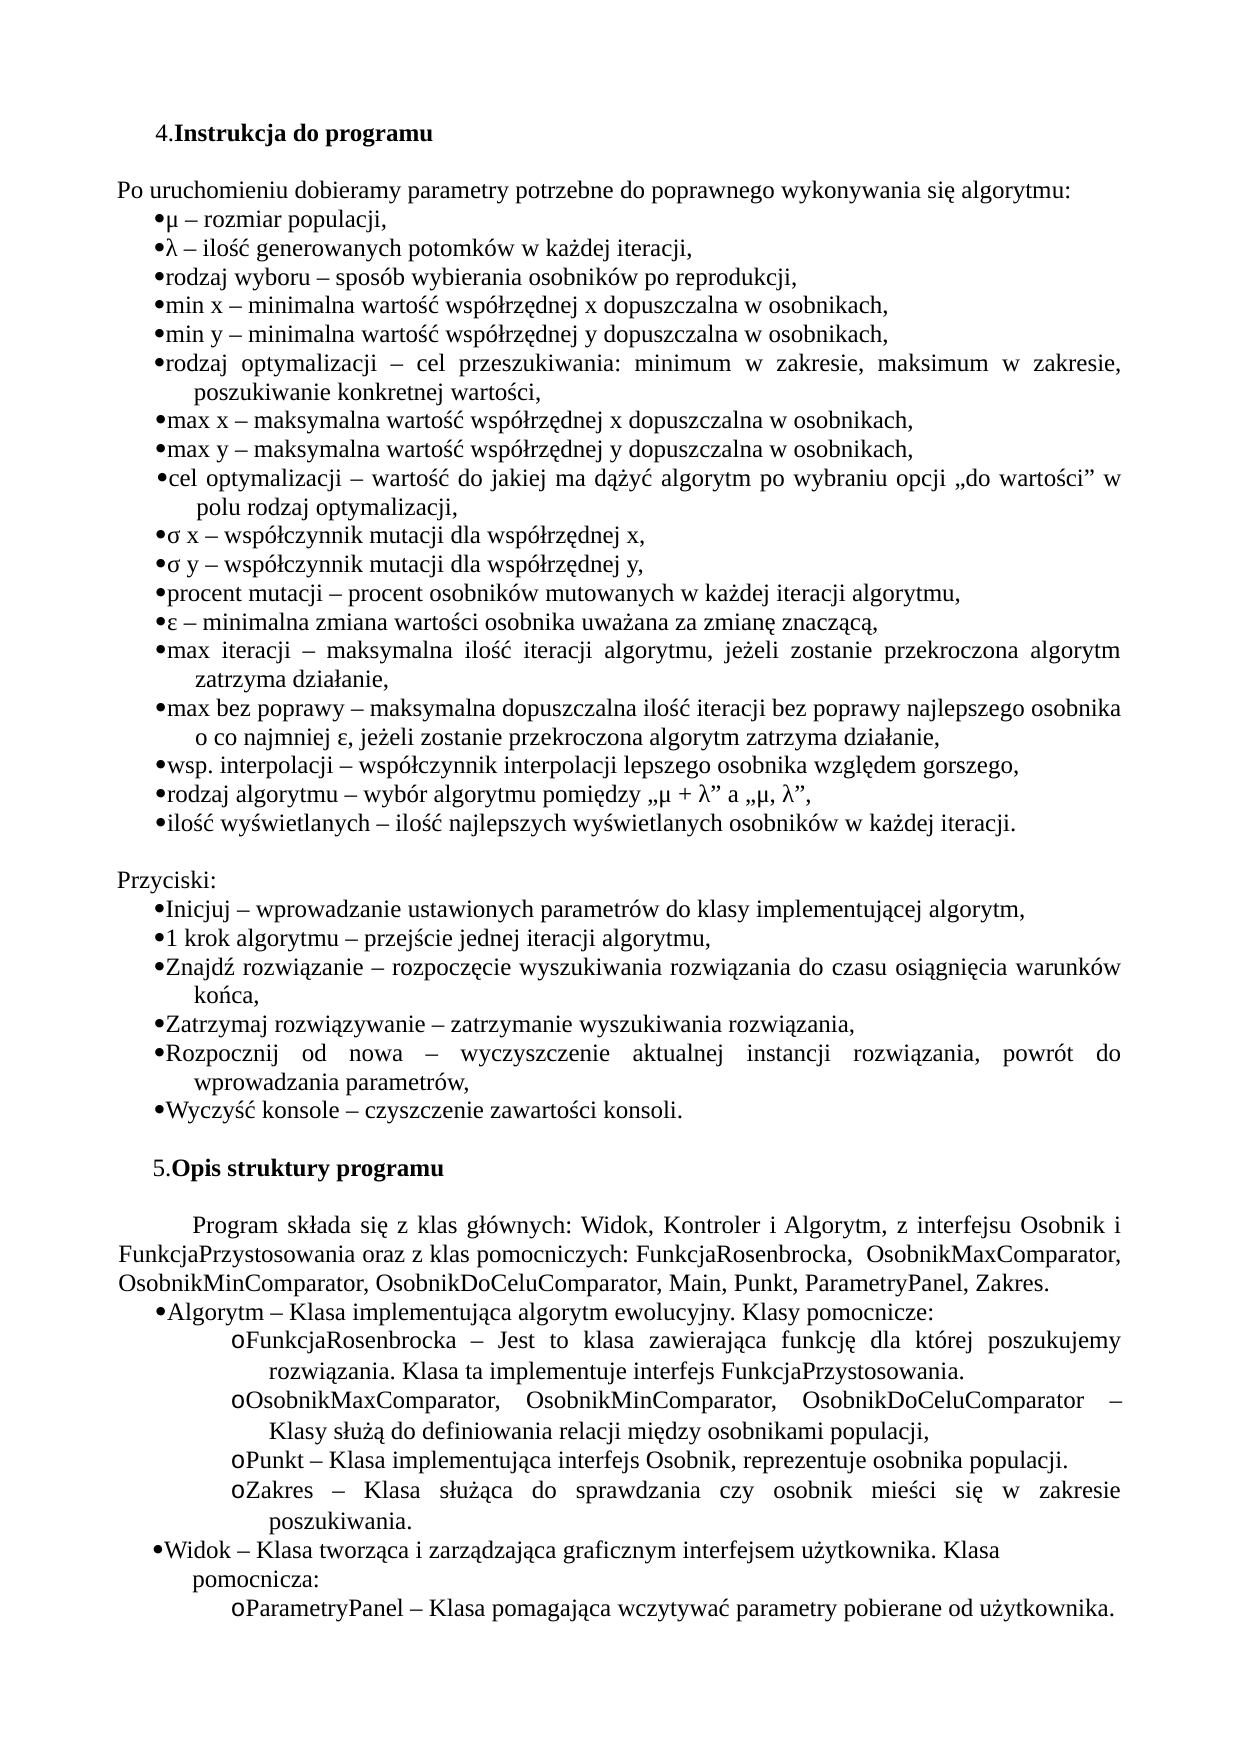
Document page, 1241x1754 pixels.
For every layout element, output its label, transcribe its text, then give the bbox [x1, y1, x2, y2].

list max x – maksymalna wartość współrzędnej x dopuszczalna w osobnikach, [156, 406, 1122, 434]
text Przyciski: [117, 866, 1122, 894]
list max bez poprawy – maksymalna dopuszczalna ilość iteracji bez poprawy najlepszego osobnika o co najmniej ε, jeżeli zostanie przekroczona algorytm zatrzyma działanie, [156, 693, 1122, 751]
list rodzaj optymalizacji – cel przeszukiwania: minimum w zakresie, maksimum w zakresie, poszukiwanie konkretnej wartości, [155, 348, 1122, 406]
list μ – rozmiar populacji, [155, 204, 1122, 233]
list Znajdź rozwiązanie – rozpoczęcie wyszukiwania rozwiązania do czasu osiągnięcia warunków końca, [155, 952, 1122, 1009]
list σ x – współczynnik mutacji dla współrzędnej x, [156, 521, 1122, 549]
text Program składa się z klas głównych: Widok, Kontroler i Algorytm, z interfejsu Osobnik i FunkcjaPrzystosowania oraz z klas pomocniczych: FunkcjaRosenbrocka, OsobnikMaxComparator, OsobnikMinComparator, OsobnikDoCeluComparator, Main, Punkt, ParametryPanel, Zakres. [118, 1211, 1122, 1297]
list Zakres – Klasa służąca do sprawdzania czy osobnik mieści się w zakresie poszukiwania. [230, 1476, 1122, 1535]
list Rozpocznij od nowa – wyczyszczenie aktualnej instancji rozwiązania, powrót do wprowadzania parametrów, [155, 1038, 1122, 1096]
list Wyczyść konsole – czyszczenie zawartości konsoli. [155, 1096, 1122, 1124]
list max iteracji – maksymalna ilość iteracji algorytmu, jeżeli zostanie przekroczona algorytm zatrzyma działanie, [156, 636, 1122, 693]
list procent mutacji – procent osobników mutowanych w każdej iteracji algorytmu, [156, 578, 1122, 607]
list Widok – Klasa tworząca i zarządzająca graficznym interfejsem użytkownika. Klasa pomocnicza: [154, 1535, 1122, 1593]
list ilość wyświetlanych – ilość najlepszych wyświetlanych osobników w każdej iteracji. [156, 808, 1122, 837]
list max y – maksymalna wartość współrzędnej y dopuszczalna w osobnikach, [156, 434, 1122, 463]
list ε – minimalna zmiana wartości osobnika uważana za zmianę znaczącą, [156, 607, 1122, 636]
text Po uruchomieniu dobieramy parametry potrzebne do poprawnego wykonywania się algorytmu: [117, 176, 1122, 204]
list Zatrzymaj rozwiązywanie – zatrzymanie wyszukiwania rozwiązania, [155, 1009, 1122, 1038]
list min y – minimalna wartość współrzędnej y dopuszczalna w osobnikach, [155, 319, 1122, 348]
list Inicjuj – wprowadzanie ustawionych parametrów do klasy implementującej algorytm, [155, 894, 1122, 923]
list wsp. interpolacji – współczynnik interpolacji lepszego osobnika względem gorszego, [156, 751, 1122, 779]
list 1 krok algorytmu – przejście jednej iteracji algorytmu, [155, 923, 1122, 952]
list FunkcjaRosenbrocka – Jest to klasa zawierająca funkcję dla której poszukujemy rozwiązania. Klasa ta implementuje interfejs FunkcjaPrzystosowania. [230, 1326, 1122, 1385]
list rodzaj algorytmu – wybór algorytmu pomiędzy „μ + λ” a „μ, λ”, [156, 779, 1122, 808]
list σ y – współczynnik mutacji dla współrzędnej y, [156, 549, 1122, 578]
list λ – ilość generowanych potomków w każdej iteracji, [155, 233, 1122, 262]
list Instrukcja do programu [118, 118, 1122, 147]
list Punkt – Klasa implementująca interfejs Osobnik, reprezentuje osobnika populacji. [230, 1445, 1122, 1476]
list min x – minimalna wartość współrzędnej x dopuszczalna w osobnikach, [155, 291, 1122, 319]
list OsobnikMaxComparator, OsobnikMinComparator, OsobnikDoCeluComparator – Klasy służą do definiowania relacji między osobnikami populacji, [230, 1385, 1122, 1445]
list ParametryPanel – Klasa pomagająca wczytywać parametry pobierane od użytkownika. [230, 1593, 1122, 1623]
list rodzaj wyboru – sposób wybierania osobników po reprodukcji, [155, 262, 1122, 291]
list Opis struktury programu [118, 1153, 1122, 1182]
list cel optymalizacji – wartość do jakiej ma dążyć algorytm po wybraniu opcji „do wartości” w polu rodzaj optymalizacji, [158, 463, 1122, 521]
list Algorytm – Klasa implementująca algorytm ewolucyjny. Klasy pomocnicze: [156, 1297, 1122, 1326]
